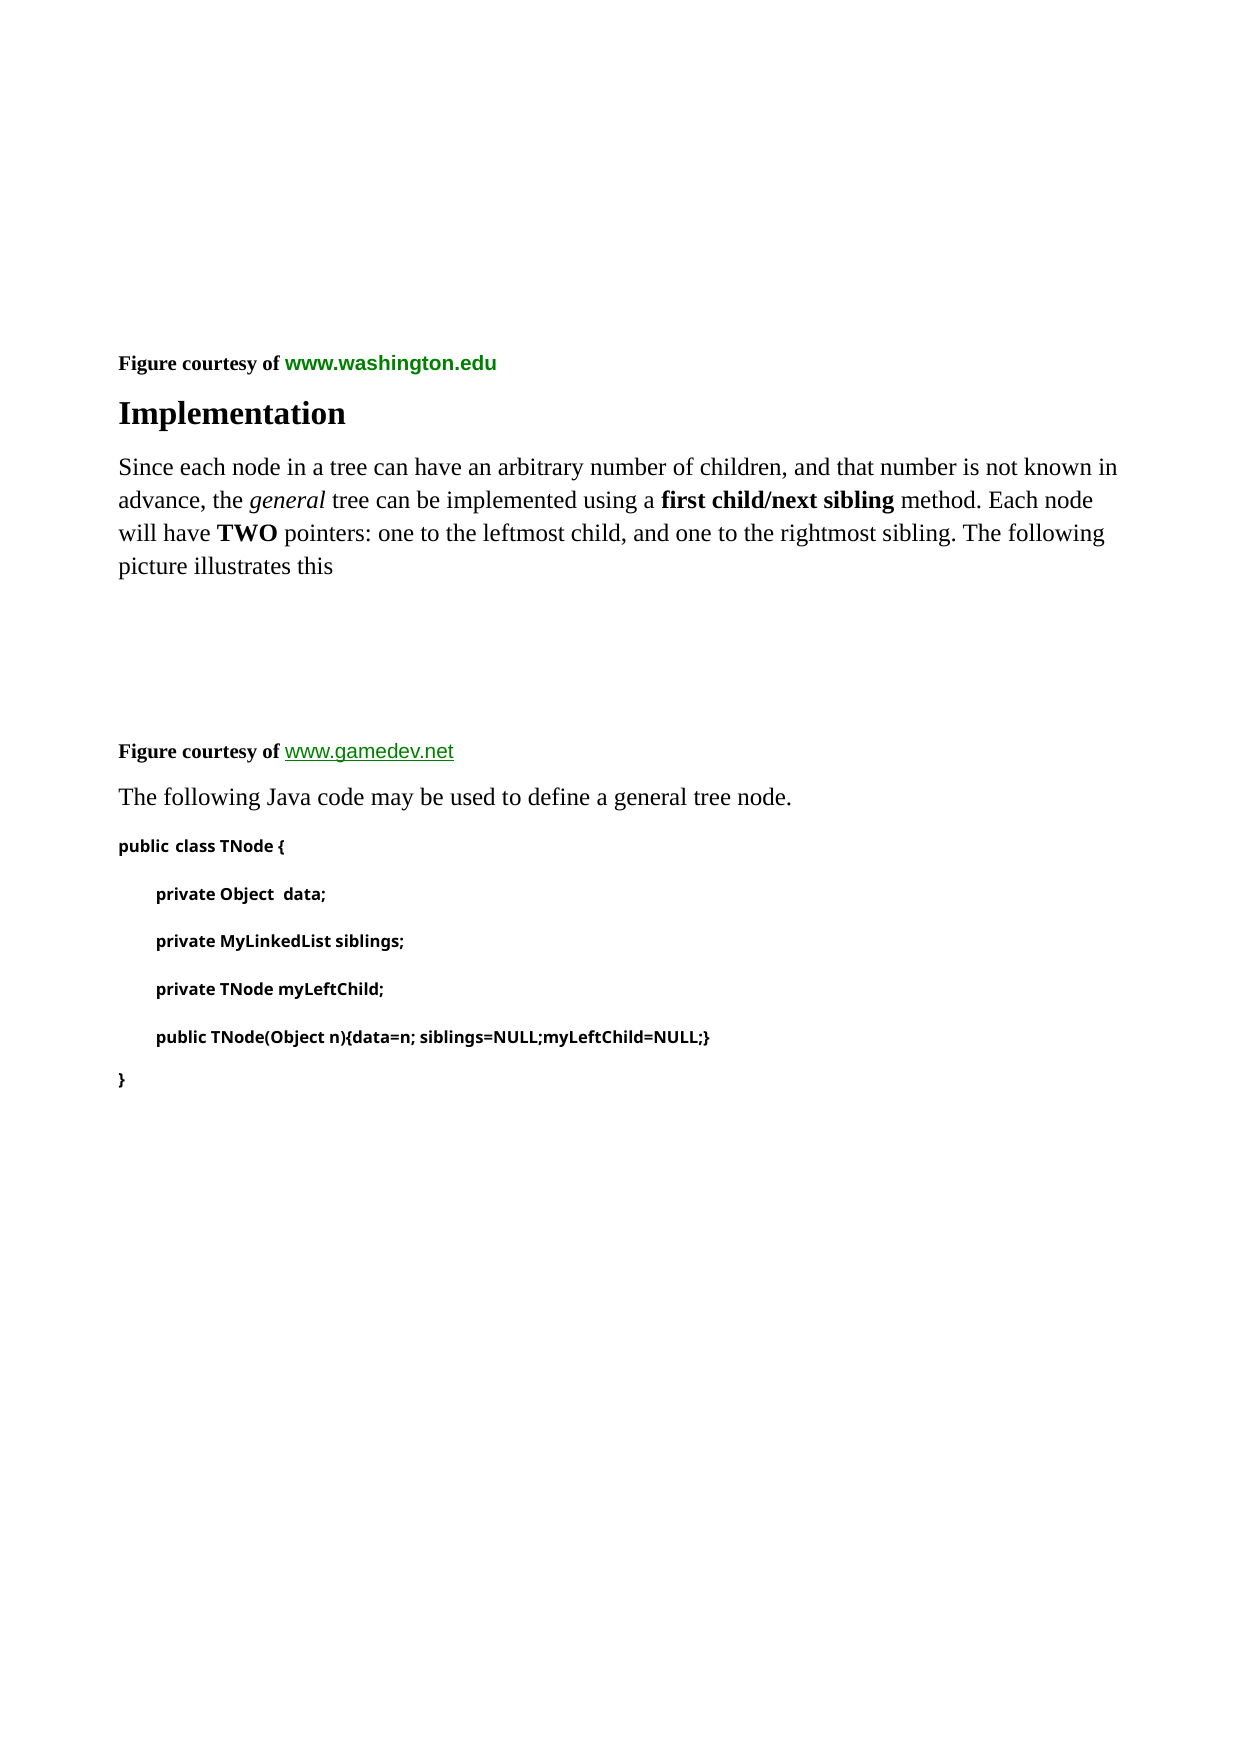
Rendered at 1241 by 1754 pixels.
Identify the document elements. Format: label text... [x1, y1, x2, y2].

text private TNode myLeftChild; [118, 972, 1122, 1001]
text Figure courtesy of www.gamedev.net [118, 739, 1122, 763]
text } [118, 1067, 1122, 1090]
text private MyLinkedList siblings; [118, 924, 1122, 953]
text public TNode(Object n){data=n; siblings=NULL;myLeftChild=NULL;} [118, 1020, 1122, 1048]
text public class TNode { [118, 829, 1122, 858]
text Since each node in a tree can have an arbitrary number of children, and that number is not known in advance, the general tree can be implemented using a first child/next sibling method. Each node will have TWO pointers: one to the leftmost child, and one to the rightmost sibling. The following picture illustrates this [118, 452, 1122, 580]
text The following Java code may be used to define a general tree node. [118, 782, 1122, 810]
text Implementation [118, 393, 1122, 432]
text private Object data; [118, 877, 1122, 906]
text Figure courtesy of www.washington.edu [118, 351, 1122, 375]
